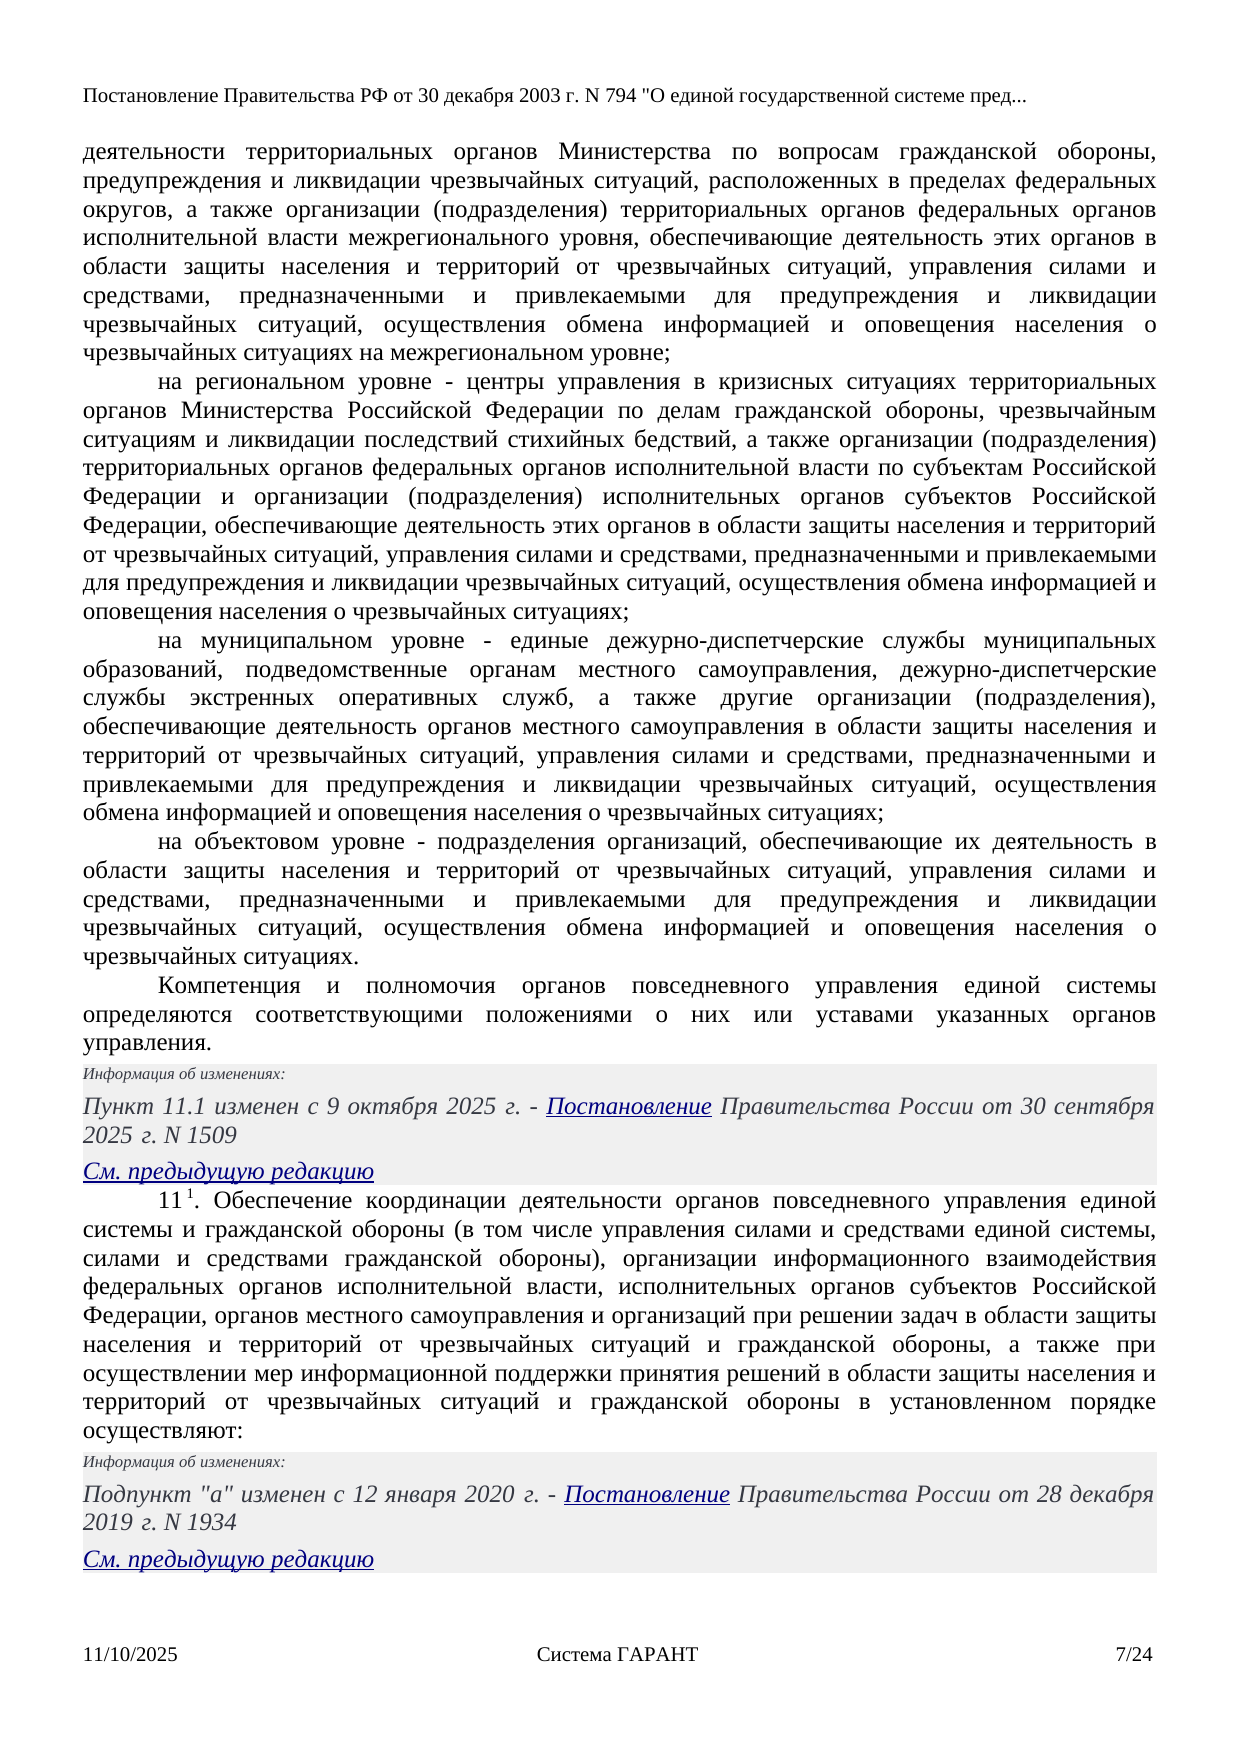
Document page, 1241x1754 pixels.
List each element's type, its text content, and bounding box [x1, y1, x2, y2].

text Информация об изменениях: [287, 1064, 1157, 1083]
text 11 1. Обеспечение координации деятельности органов повседневного управления единой системы и гражданской обороны (в том числе управления силами и средствами единой системы, силами и средствами гражданской обороны), организации информационного взаимодействия федеральных органов исполнительной власти, исполнительных органов субъектов Российской Федерации, органов местного самоуправления и организаций при решении задач в области защиты населения и территорий от чрезвычайных ситуаций и гражданской обороны, а также при осуществлении мер информационной поддержки принятия решений в области защиты населения и территорий от чрезвычайных ситуаций и гражданской обороны в установленном порядке осуществляют: [83, 1185, 1157, 1444]
text на региональном уровне - центры управления в кризисных ситуациях территориальных органов Министерства Российской Федерации по делам гражданской обороны, чрезвычайным ситуациям и ликвидации последствий стихийных бедствий, а также организации (подразделения) территориальных органов федеральных органов исполнительной власти по субъектам Российской Федерации и организации (подразделения) исполнительных органов субъектов Российской Федерации, обеспечивающие деятельность этих органов в области защиты населения и территорий от чрезвычайных ситуаций, управления силами и средствами, предназначенными и привлекаемыми для предупреждения и ликвидации чрезвычайных ситуаций, осуществления обмена информацией и оповещения населения о чрезвычайных ситуациях; [83, 366, 1157, 625]
text Информация об изменениях: [287, 1452, 1157, 1471]
text деятельности территориальных органов Министерства по вопросам гражданской обороны, предупреждения и ликвидации чрезвычайных ситуаций, расположенных в пределах федеральных округов, а также организации (подразделения) территориальных органов федеральных органов исполнительной власти межрегионального уровня, обеспечивающие деятельность этих органов в области защиты населения и территорий от чрезвычайных ситуаций, управления силами и средствами, предназначенными и привлекаемыми для предупреждения и ликвидации чрезвычайных ситуаций, осуществления обмена информацией и оповещения населения о чрезвычайных ситуациях на межрегиональном уровне; [83, 136, 1157, 366]
text Подпункт "а" изменен с 12 января 2020 г. - Постановление Правительства России от 28 декабря 2019 г. N 1934 [83, 1507, 1157, 1536]
text на муниципальном уровне - единые дежурно-диспетчерские службы муниципальных образований, подведомственные органам местного самоуправления, дежурно-диспетчерские службы экстренных оперативных служб, а также другие организации (подразделения), обеспечивающие деятельность органов местного самоуправления в области защиты населения и территорий от чрезвычайных ситуаций, управления силами и средствами, предназначенными и привлекаемыми для предупреждения и ликвидации чрезвычайных ситуаций, осуществления обмена информацией и оповещения населения о чрезвычайных ситуациях; [83, 625, 1157, 826]
text См. предыдущую редакцию [377, 1544, 1157, 1573]
text Компетенция и полномочия органов повседневного управления единой системы определяются соответствующими положениями о них или уставами указанных органов управления. [83, 970, 1157, 1056]
text на объектовом уровне - подразделения организаций, обеспечивающие их деятельность в области защиты населения и территорий от чрезвычайных ситуаций, управления силами и средствами, предназначенными и привлекаемыми для предупреждения и ликвидации чрезвычайных ситуаций, осуществления обмена информацией и оповещения населения о чрезвычайных ситуациях. [83, 826, 1157, 970]
text Пункт 11.1 изменен с 9 октября 2025 г. - Постановление Правительства России от 30 сентября 2025 г. N 1509 [239, 1120, 1157, 1148]
text См. предыдущую редакцию [377, 1156, 1157, 1185]
